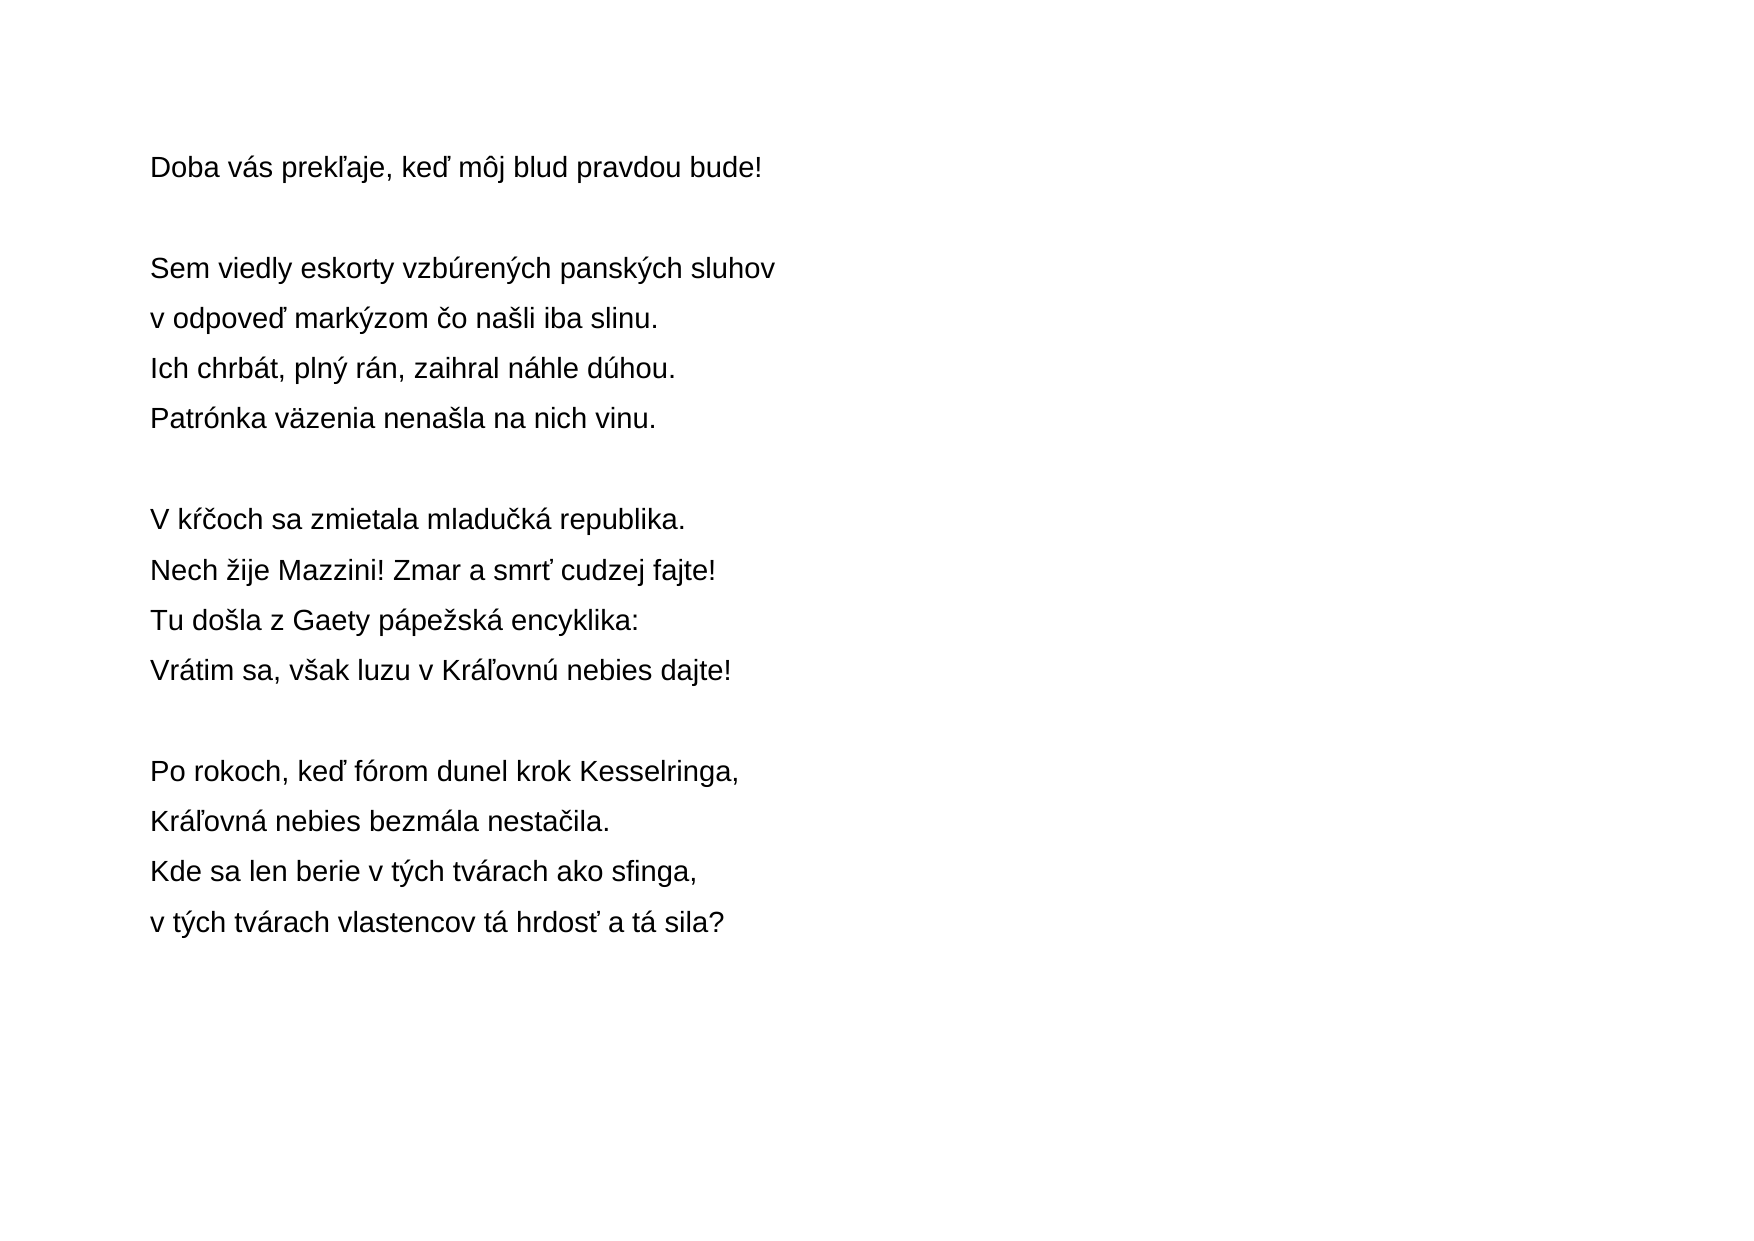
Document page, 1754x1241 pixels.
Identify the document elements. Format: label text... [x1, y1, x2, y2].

text v tých tvárach vlastencov tá hrdosť a tá sila? [150, 905, 1243, 938]
text v odpoveď markýzom čo našli iba slinu. [150, 301, 1243, 334]
text Vrátim sa, však luzu v Kráľovnú nebies dajte! [150, 653, 1243, 687]
text Po rokoch, keď fórom dunel krok Kesselringa, [150, 754, 1243, 787]
text Tu došla z Gaety pápežská encyklika: [150, 603, 1243, 636]
text Kde sa len berie v tých tvárach ako sfinga, [150, 854, 1243, 888]
text Sem viedly eskorty vzbúrených panských sluhov [150, 251, 1243, 284]
text V kŕčoch sa zmietala mladučká republika. [150, 502, 1243, 536]
text Doba vás prekľaje, keď môj blud pravdou bude! [150, 150, 1243, 183]
text Nech žije Mazzini! Zmar a smrť cudzej fajte! [150, 552, 1243, 586]
text Kráľovná nebies bezmála nestačila. [150, 804, 1243, 838]
text Patrónka väzenia nenašla na nich vinu. [150, 402, 1243, 435]
text Ich chrbát, plný rán, zaihral náhle dúhou. [150, 351, 1243, 385]
